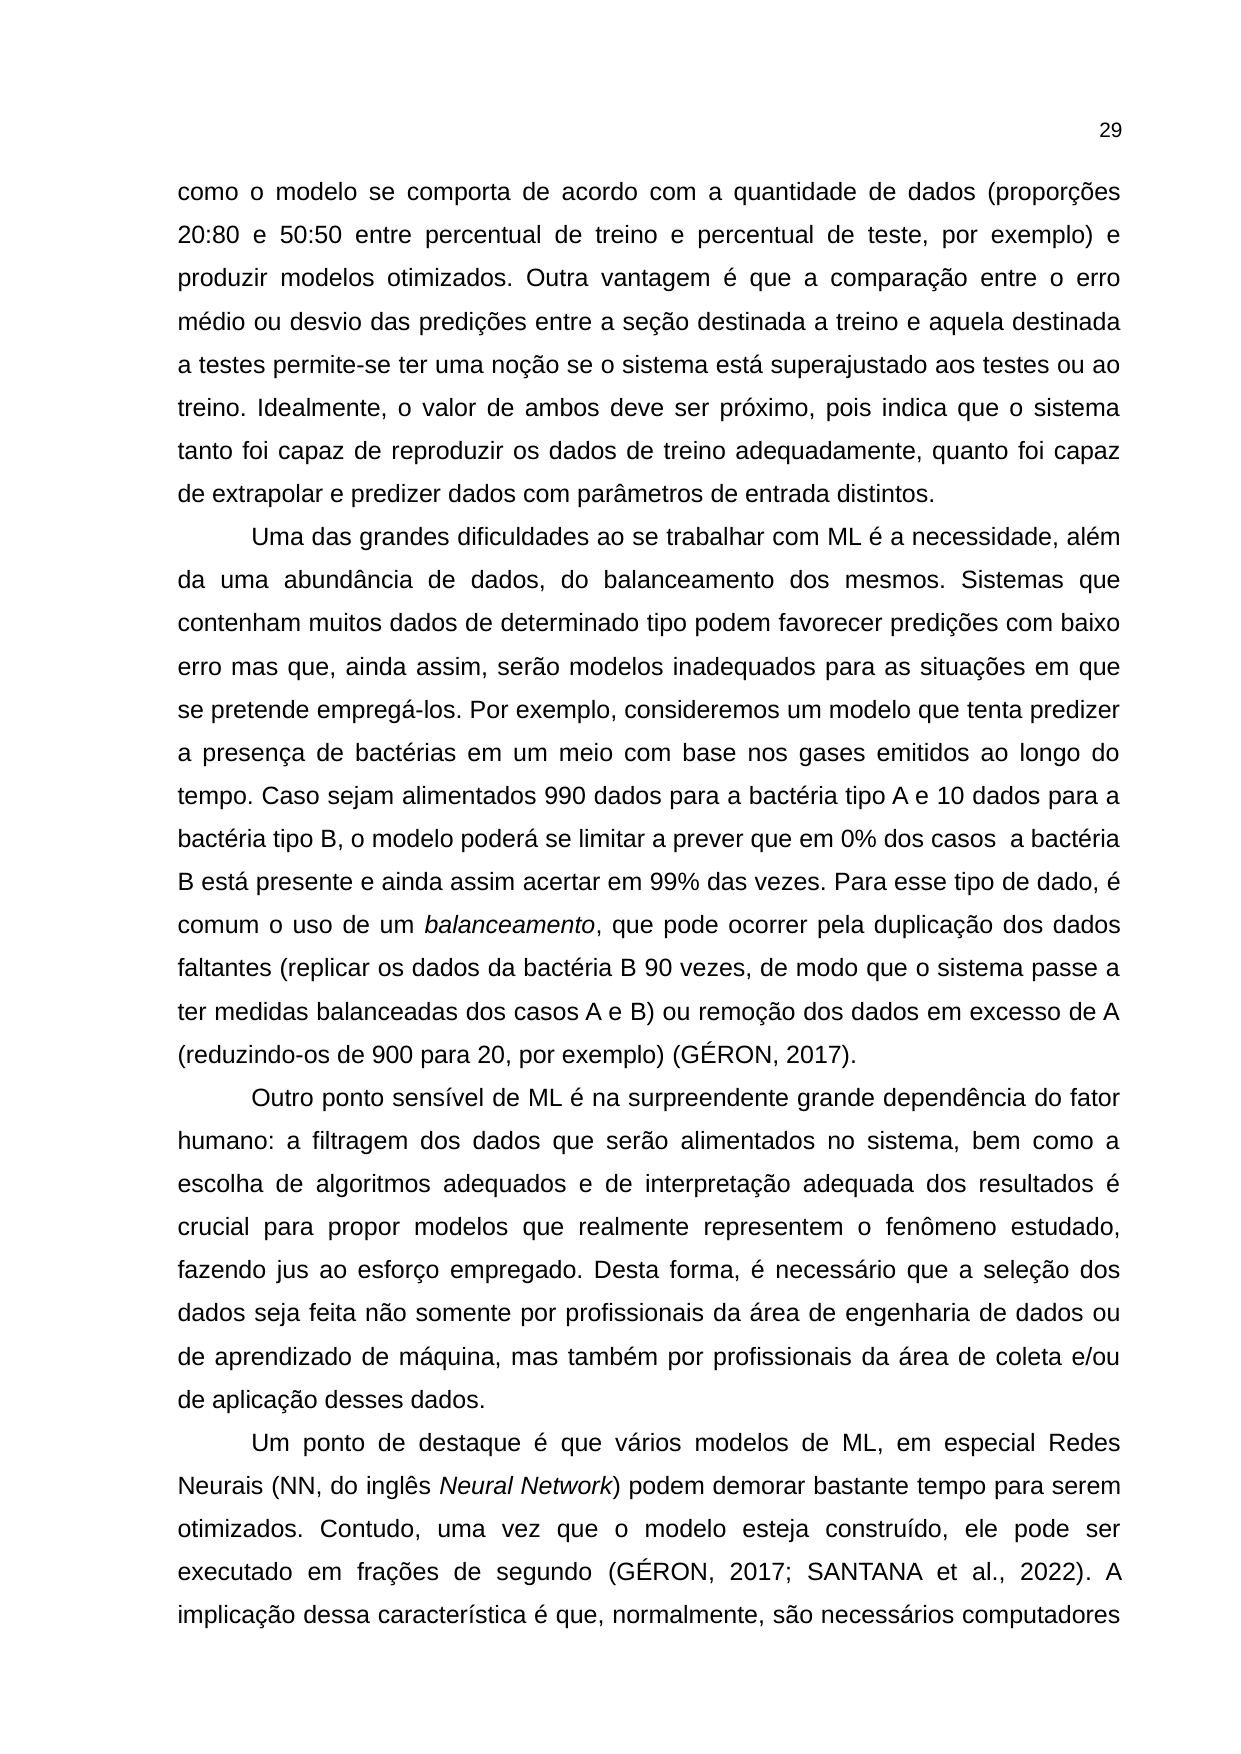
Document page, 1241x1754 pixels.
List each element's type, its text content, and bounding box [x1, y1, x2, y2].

text Outro ponto sensível de ML é na surpreendente grande dependência do fator humano: a filtragem dos dados que serão alimentados no sistema, bem como a escolha de algoritmos adequados e de interpretação adequada dos resultados é crucial para propor modelos que realmente representem o fenômeno estudado, fazendo jus ao esforço empregado. Desta forma, é necessário que a seleção dos dados seja feita não somente por profissionais da área de engenharia de dados ou de aprendizado de máquina, mas também por profissionais da área de coleta e/ou de aplicação desses dados. [177, 1083, 1122, 1413]
text Uma das grandes dificuldades ao se trabalhar com ML é a necessidade, além da uma abundância de dados, do balanceamento dos mesmos. Sistemas que contenham muitos dados de determinado tipo podem favorecer predições com baixo erro mas que, ainda assim, serão modelos inadequados para as situações em que se pretende empregá-los. Por exemplo, consideremos um modelo que tenta predizer a presença de bactérias em um meio com base nos gases emitidos ao longo do tempo. Caso sejam alimentados 990 dados para a bactéria tipo A e 10 dados para a bactéria tipo B, o modelo poderá se limitar a prever que em 0% dos casos a bactéria B está presente e ainda assim acertar em 99% das vezes. Para esse tipo de dado, é comum o uso de um balanceamento, que pode ocorrer pela duplicação dos dados faltantes (replicar os dados da bactéria B 90 vezes, de modo que o sistema passe a ter medidas balanceadas dos casos A e B) ou remoção dos dados em excesso de A (reduzindo-os de 900 para 20, por exemplo) (GÉRON, 2017). [177, 522, 1122, 1068]
text Um ponto de destaque é que vários modelos de ML, em especial Redes Neurais (NN, do inglês Neural Network) podem demorar bastante tempo para serem otimizados. Contudo, uma vez que o modelo esteja construído, ele pode ser executado em frações de segundo (GÉRON, 2017; SANTANA et al., 2022). A implicação dessa característica é que, normalmente, são necessários computadores [177, 1428, 1122, 1629]
text como o modelo se comporta de acordo com a quantidade de dados (proporções 20:80 e 50:50 entre percentual de treino e percentual de teste, por exemplo) e produzir modelos otimizados. Outra vantagem é que a comparação entre o erro médio ou desvio das predições entre a seção destinada a treino e aquela destinada a testes permite-se ter uma noção se o sistema está superajustado aos testes ou ao treino. Idealmente, o valor de ambos deve ser próximo, pois indica que o sistema tanto foi capaz de reproduzir os dados de treino adequadamente, quanto foi capaz de extrapolar e predizer dados com parâmetros de entrada distintos. [177, 177, 1122, 508]
